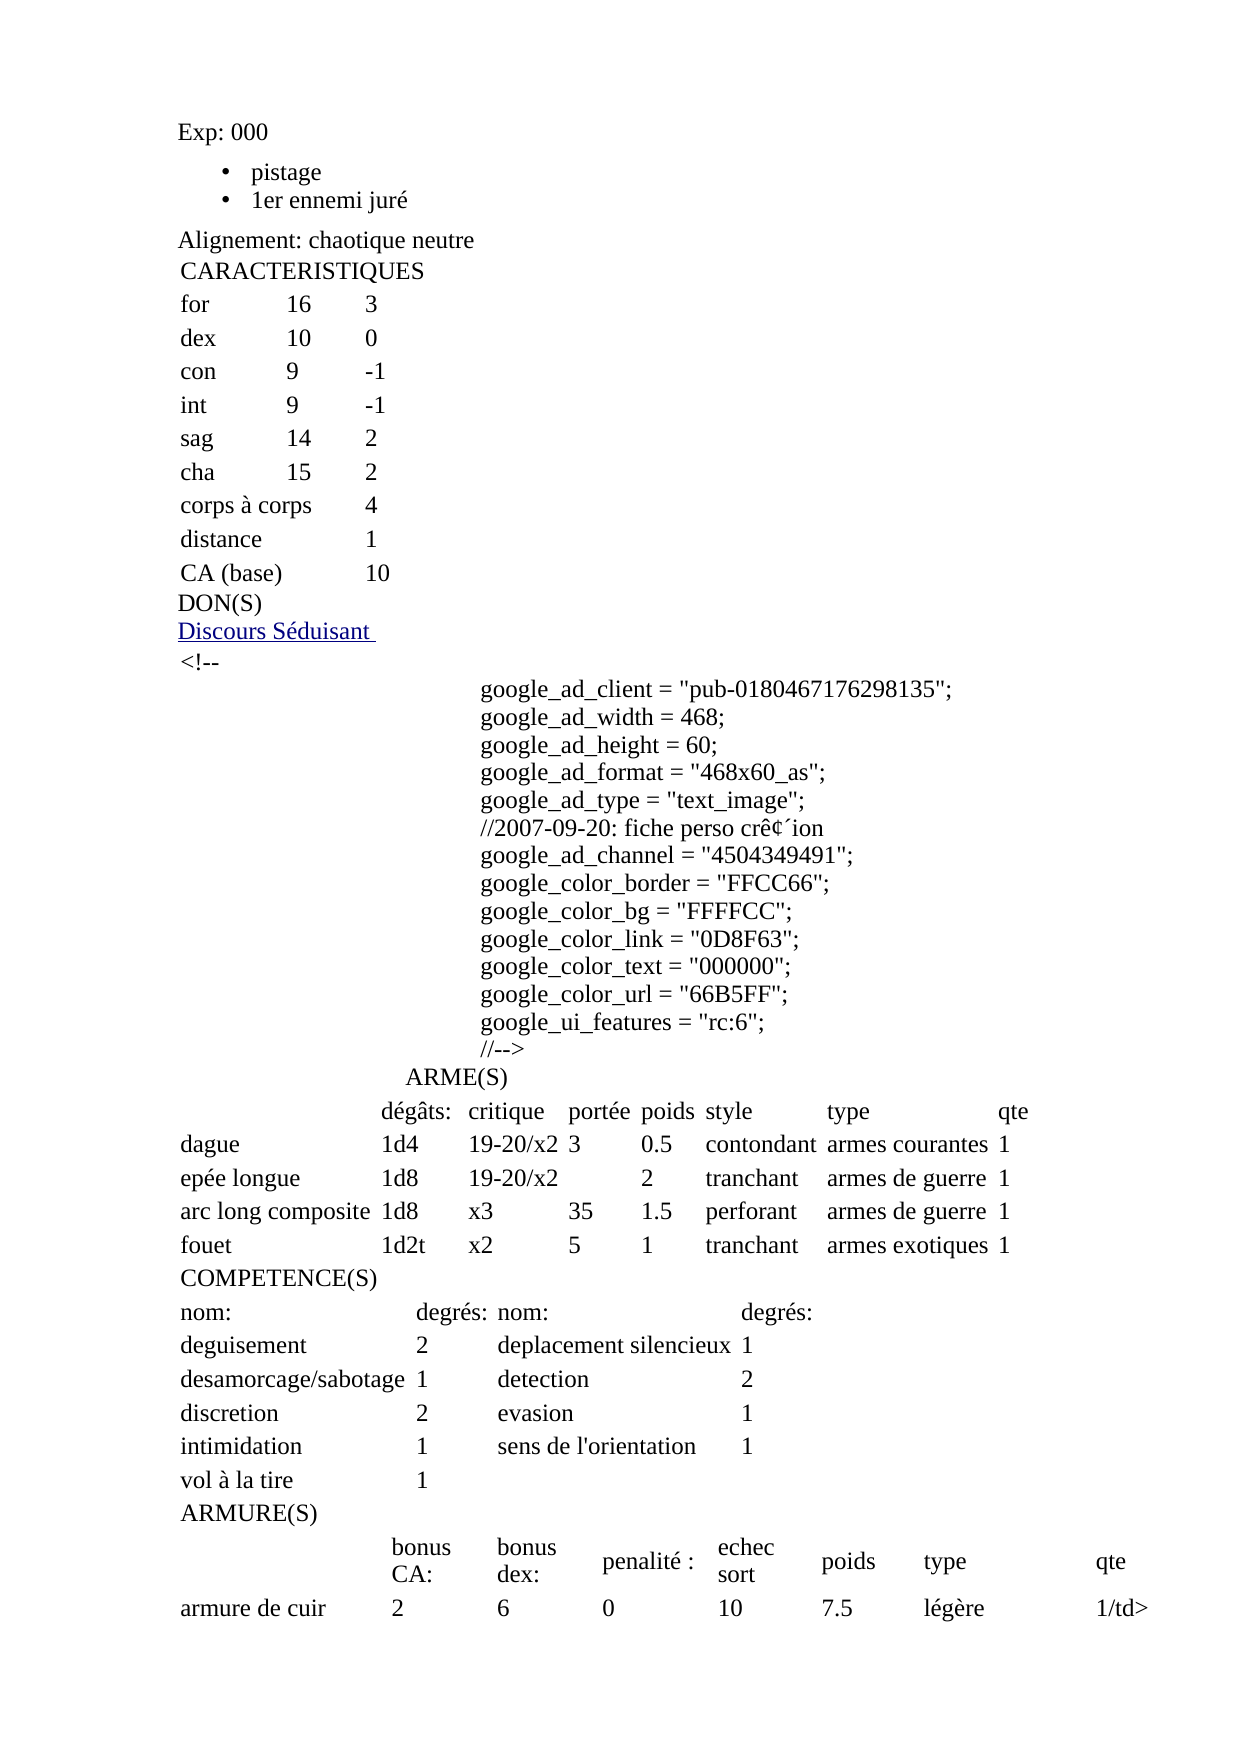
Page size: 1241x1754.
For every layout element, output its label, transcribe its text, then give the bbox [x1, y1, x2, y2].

table_cell 1 [995, 1195, 1041, 1228]
table_cell -1 [362, 388, 441, 422]
table_cell 19-20/x2 [465, 1128, 565, 1161]
table_cell 19-20/x2 [465, 1161, 565, 1194]
table_cell 10 [715, 1591, 818, 1625]
table_cell echec sort [715, 1530, 818, 1591]
table_cell 1 [413, 1429, 494, 1463]
table_cell 1d8 [378, 1161, 465, 1194]
table_cell nom: [495, 1295, 738, 1329]
table_cell fouet [177, 1228, 378, 1262]
table_cell qte [995, 1094, 1041, 1127]
table_cell poids [819, 1530, 921, 1591]
table_cell 5 [565, 1228, 638, 1262]
table_cell [441, 455, 470, 489]
table_cell 2 [413, 1396, 494, 1429]
table_cell 1 [362, 522, 441, 556]
table_cell 16 [283, 288, 362, 321]
table_cell [441, 522, 470, 556]
table_header CARACTERISTIQUES [177, 254, 441, 287]
table_cell 15 [283, 455, 362, 489]
table_cell tranchant [703, 1161, 824, 1194]
table_cell armes de guerre [824, 1195, 995, 1228]
table_cell arc long composite [177, 1195, 378, 1228]
table_cell int [177, 388, 283, 422]
table_cell 35 [565, 1195, 638, 1228]
table_cell -1 [362, 355, 441, 388]
text Alignement: chaotique neutre [481, 226, 1152, 254]
table_cell epée longue [177, 1161, 378, 1194]
table_cell sens de l'orientation [495, 1429, 738, 1463]
table_cell vol à la tire [177, 1463, 413, 1496]
table_cell 2 [738, 1362, 824, 1396]
table_cell qte [1093, 1530, 1152, 1591]
table_cell armure de cuir [177, 1591, 388, 1625]
table_cell intimidation [177, 1429, 413, 1463]
table_cell [441, 556, 470, 589]
table_header [441, 254, 470, 287]
table_cell 4 [362, 489, 441, 522]
table_cell 6 [494, 1591, 599, 1625]
table_cell cha [177, 455, 283, 489]
table_cell [441, 489, 470, 522]
table_header COMPETENCE(S) [177, 1262, 824, 1295]
table_cell [441, 422, 470, 455]
table_cell sag [177, 422, 283, 455]
table_cell 1.5 [638, 1195, 702, 1228]
table_cell style [703, 1094, 824, 1127]
table_cell bonus CA: [389, 1530, 494, 1591]
table_header ARMURE(S) [177, 1496, 1152, 1530]
table_cell 2 [389, 1591, 494, 1625]
table_cell 1 [738, 1329, 824, 1362]
table_cell type [824, 1094, 995, 1127]
text DON(S) Discours Séduisant [262, 589, 1152, 645]
table_cell 10 [362, 556, 441, 589]
table_cell [565, 1161, 638, 1194]
table_cell nom: [177, 1295, 413, 1329]
table_cell [441, 388, 470, 422]
list pistage [328, 158, 1152, 186]
table_cell 9 [283, 355, 362, 388]
table_cell deplacement silencieux [495, 1329, 738, 1362]
table_cell 2 [638, 1161, 702, 1194]
table_cell dégâts: [378, 1094, 465, 1127]
table_cell critique [465, 1094, 565, 1127]
table_cell 1d8 [378, 1195, 465, 1228]
table_cell 3 [565, 1128, 638, 1161]
table_cell armes exotiques [824, 1228, 995, 1262]
list 1er ennemi juré [221, 186, 251, 214]
table_cell 1 [995, 1161, 1041, 1194]
table_cell armes courantes [824, 1128, 995, 1161]
table_cell 1 [995, 1128, 1041, 1161]
table_cell for [177, 288, 283, 321]
table_cell portée [565, 1094, 638, 1127]
table_cell [441, 288, 470, 321]
table_cell degrés: [738, 1295, 824, 1329]
table_cell 0.5 [638, 1128, 702, 1161]
table_cell con [177, 355, 283, 388]
table_cell 1d2t [378, 1228, 465, 1262]
table_cell dex [177, 321, 283, 354]
table_cell type [921, 1530, 1093, 1591]
table_cell 1d4 [378, 1128, 465, 1161]
table_cell poids [638, 1094, 702, 1127]
table_cell [441, 321, 470, 354]
table_cell 1 [638, 1228, 702, 1262]
table_cell 1 [738, 1429, 824, 1463]
table_cell 14 [283, 422, 362, 455]
table_cell armes de guerre [824, 1161, 995, 1194]
table_cell penalité : [599, 1530, 715, 1591]
list pistage [221, 158, 251, 186]
table_cell 9 [283, 388, 362, 422]
table_cell [495, 1463, 824, 1496]
table_cell 7.5 [819, 1591, 921, 1625]
table_cell deguisement [177, 1329, 413, 1362]
list 1er ennemi juré [414, 186, 1152, 214]
table_cell 10 [283, 321, 362, 354]
table_cell detection [495, 1362, 738, 1396]
table_cell 1 [995, 1228, 1041, 1262]
table_cell 1 [413, 1463, 494, 1496]
table_cell 2 [362, 455, 441, 489]
table_cell discretion [177, 1396, 413, 1429]
table_cell x2 [465, 1228, 565, 1262]
table_cell CA (base) [177, 556, 362, 589]
table_cell [441, 355, 470, 388]
table_cell 2 [362, 422, 441, 455]
table_cell corps à corps [177, 489, 362, 522]
table_cell 0 [599, 1591, 715, 1625]
table_cell contondant [703, 1128, 824, 1161]
table_cell dague [177, 1128, 378, 1161]
table_cell desamorcage/sabotage [177, 1362, 413, 1396]
table_cell 3 [362, 288, 441, 321]
table_cell 1/td> [1093, 1591, 1152, 1625]
table_cell 0 [362, 321, 441, 354]
table_cell distance [177, 522, 362, 556]
table_header <!-- google_ad_client = "pub-0180467176298135"; google_ad_width = 468; google_ad_height = 60; google_ad_format = "468x60_as"; google_ad_type = "text_image"; //2007-09-20: fiche perso crê¢´ion google_ad_channel = "4504349491"; google_color_border = "FFCC66"; google_color_bg = "FFFFCC"; google_color_link = "0D8F63"; google_color_text = "000000"; google_color_url = "66B5FF"; google_ui_features = "rc:6"; //--> ARME(S) [177, 645, 1041, 1094]
table_cell 1 [738, 1396, 824, 1429]
text Exp: 000 [268, 118, 1152, 146]
table_cell 2 [413, 1329, 494, 1362]
table_cell perforant [703, 1195, 824, 1228]
table_cell bonus dex: [494, 1530, 599, 1591]
table_cell tranchant [703, 1228, 824, 1262]
table_cell evasion [495, 1396, 738, 1429]
table_cell légère [921, 1591, 1093, 1625]
table_cell 1 [413, 1362, 494, 1396]
table_cell [177, 1530, 388, 1591]
table_cell [177, 1094, 378, 1127]
table_cell x3 [465, 1195, 565, 1228]
table_cell degrés: [413, 1295, 494, 1329]
